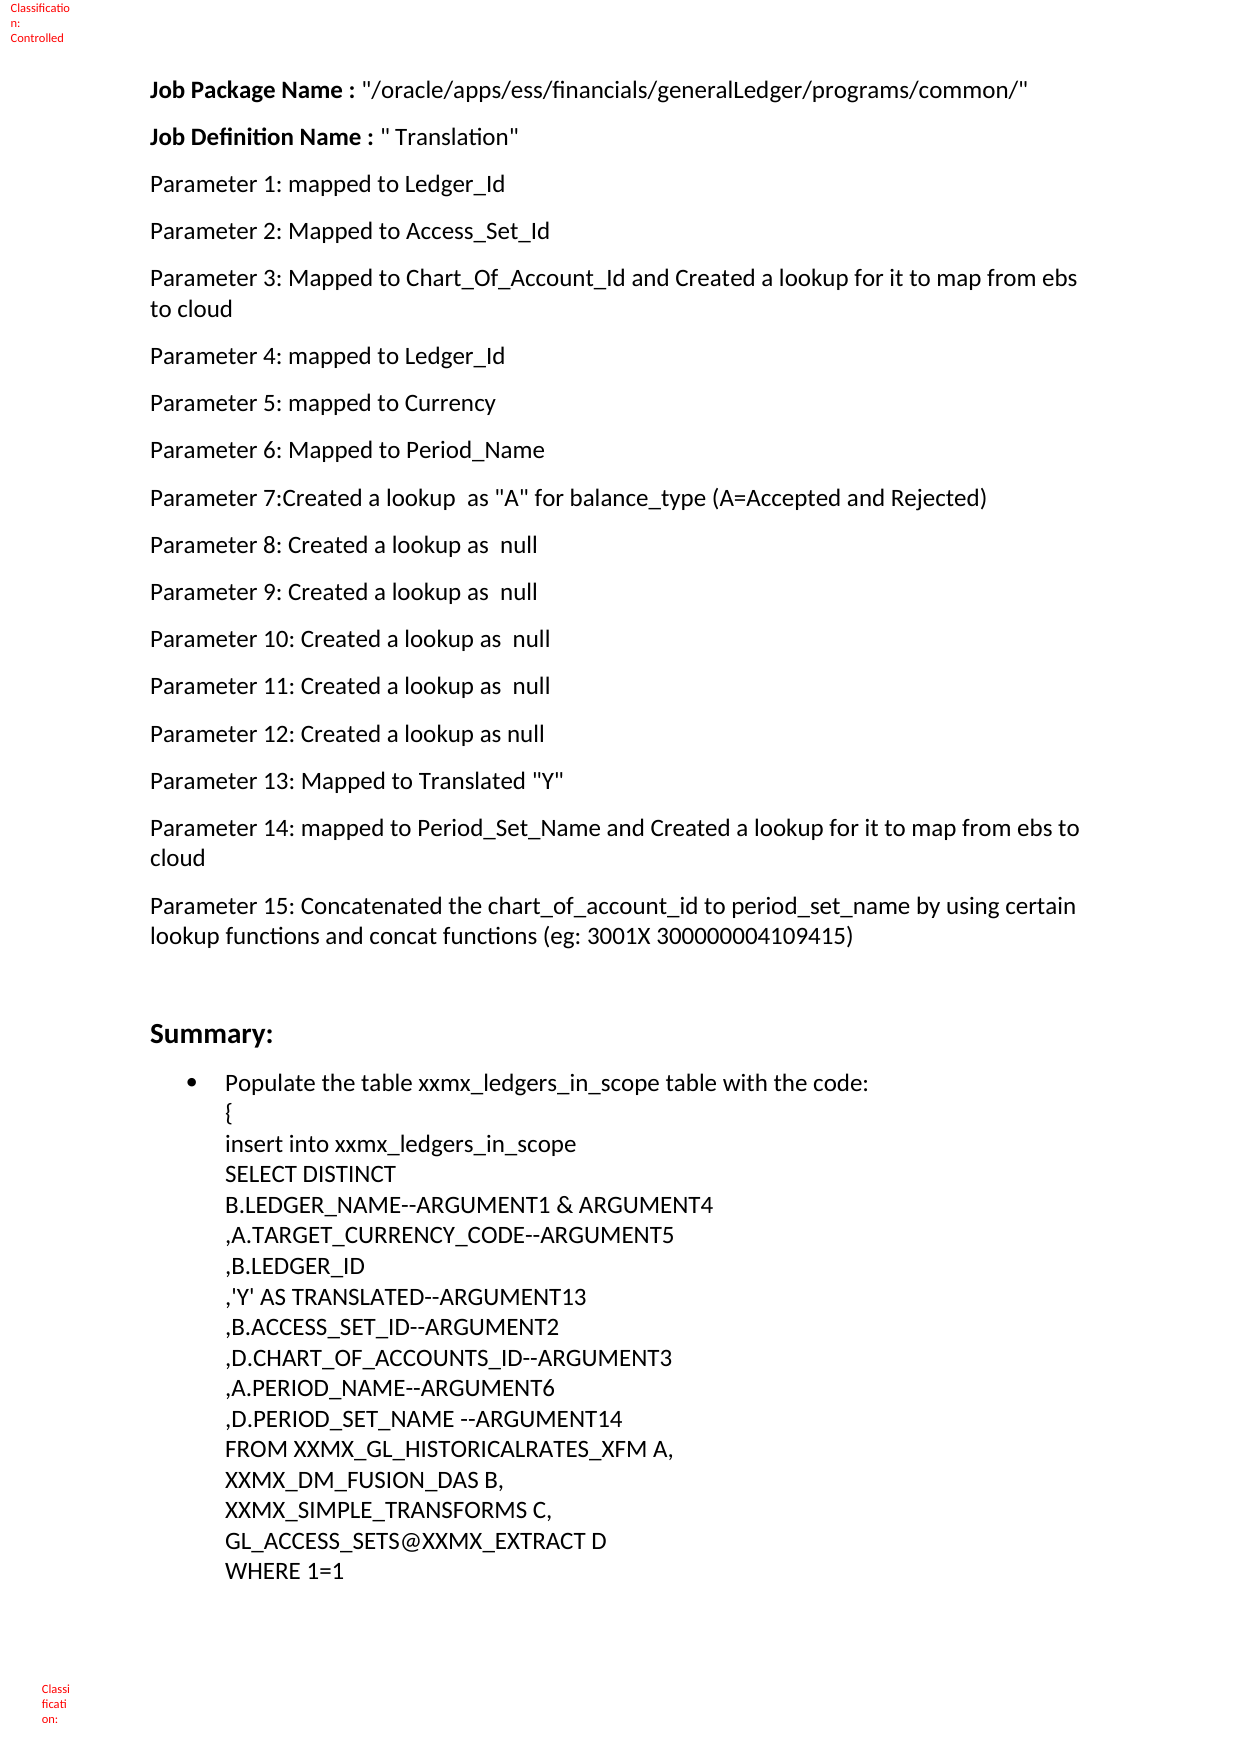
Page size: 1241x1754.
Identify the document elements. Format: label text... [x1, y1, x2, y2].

text Parameter 13: Mapped to Translated "Y" [150, 765, 1090, 795]
list ,B.LEDGER_ID [225, 1250, 1090, 1281]
text Parameter 3: Mapped to Chart_Of_Account_Id and Created a lookup for it to map from ebs to cloud [150, 262, 1090, 323]
list GL_ACCESS_SETS@XXMX_EXTRACT D [225, 1525, 1090, 1555]
text Parameter 1: mapped to Ledger_Id [150, 168, 1090, 199]
text Parameter 8: Created a lookup as null [150, 529, 1090, 559]
text Parameter 12: Created a lookup as null [150, 718, 1090, 748]
text Parameter 5: mapped to Currency [150, 387, 1090, 418]
list B.LEDGER_NAME--ARGUMENT1 & ARGUMENT4 [225, 1189, 1090, 1219]
list ,B.ACCESS_SET_ID--ARGUMENT2 [225, 1311, 1090, 1342]
text Parameter 4: mapped to Ledger_Id [150, 340, 1090, 371]
list FROM XXMX_GL_HISTORICALRATES_XFM A, [225, 1433, 1090, 1464]
text Parameter 15: Concatenated the chart_of_account_id to period_set_name by using certain lookup functions and concat functions (eg: 3001X 300000004109415) [150, 890, 1090, 951]
list WHERE 1=1 [225, 1555, 1090, 1586]
text Summary: [150, 1015, 1090, 1050]
list ,D.CHART_OF_ACCOUNTS_ID--ARGUMENT3 [225, 1342, 1090, 1372]
text Job Package Name : "/oracle/apps/ess/financials/generalLedger/programs/common/" [150, 74, 1090, 104]
list XXMX_SIMPLE_TRANSFORMS C, [225, 1494, 1090, 1525]
text Parameter 6: Mapped to Period_Name [150, 434, 1090, 465]
list ,D.PERIOD_SET_NAME --ARGUMENT14 [225, 1403, 1090, 1433]
text Job Definition Name : " Translation" [150, 121, 1090, 151]
list ,'Y' AS TRANSLATED--ARGUMENT13 [225, 1281, 1090, 1311]
list SELECT DISTINCT [225, 1158, 1090, 1189]
list ,A.PERIOD_NAME--ARGUMENT6 [225, 1372, 1090, 1403]
list Populate the table xxmx_ledgers_in_scope table with the code: [187, 1067, 1090, 1097]
list ,A.TARGET_CURRENCY_CODE--ARGUMENT5 [225, 1219, 1090, 1250]
text Parameter 14: mapped to Period_Set_Name and Created a lookup for it to map from ebs to cloud [150, 812, 1090, 873]
text Parameter 9: Created a lookup as null [150, 576, 1090, 607]
text Parameter 11: Created a lookup as null [150, 671, 1090, 701]
list { insert into xxmx_ledgers_in_scope [225, 1097, 1090, 1158]
list XXMX_DM_FUSION_DAS B, [225, 1464, 1090, 1494]
text Parameter 2: Mapped to Access_Set_Id [150, 215, 1090, 246]
text Parameter 7:Created a lookup as "A" for balance_type (A=Accepted and Rejected) [150, 482, 1090, 512]
text Parameter 10: Created a lookup as null [150, 623, 1090, 654]
